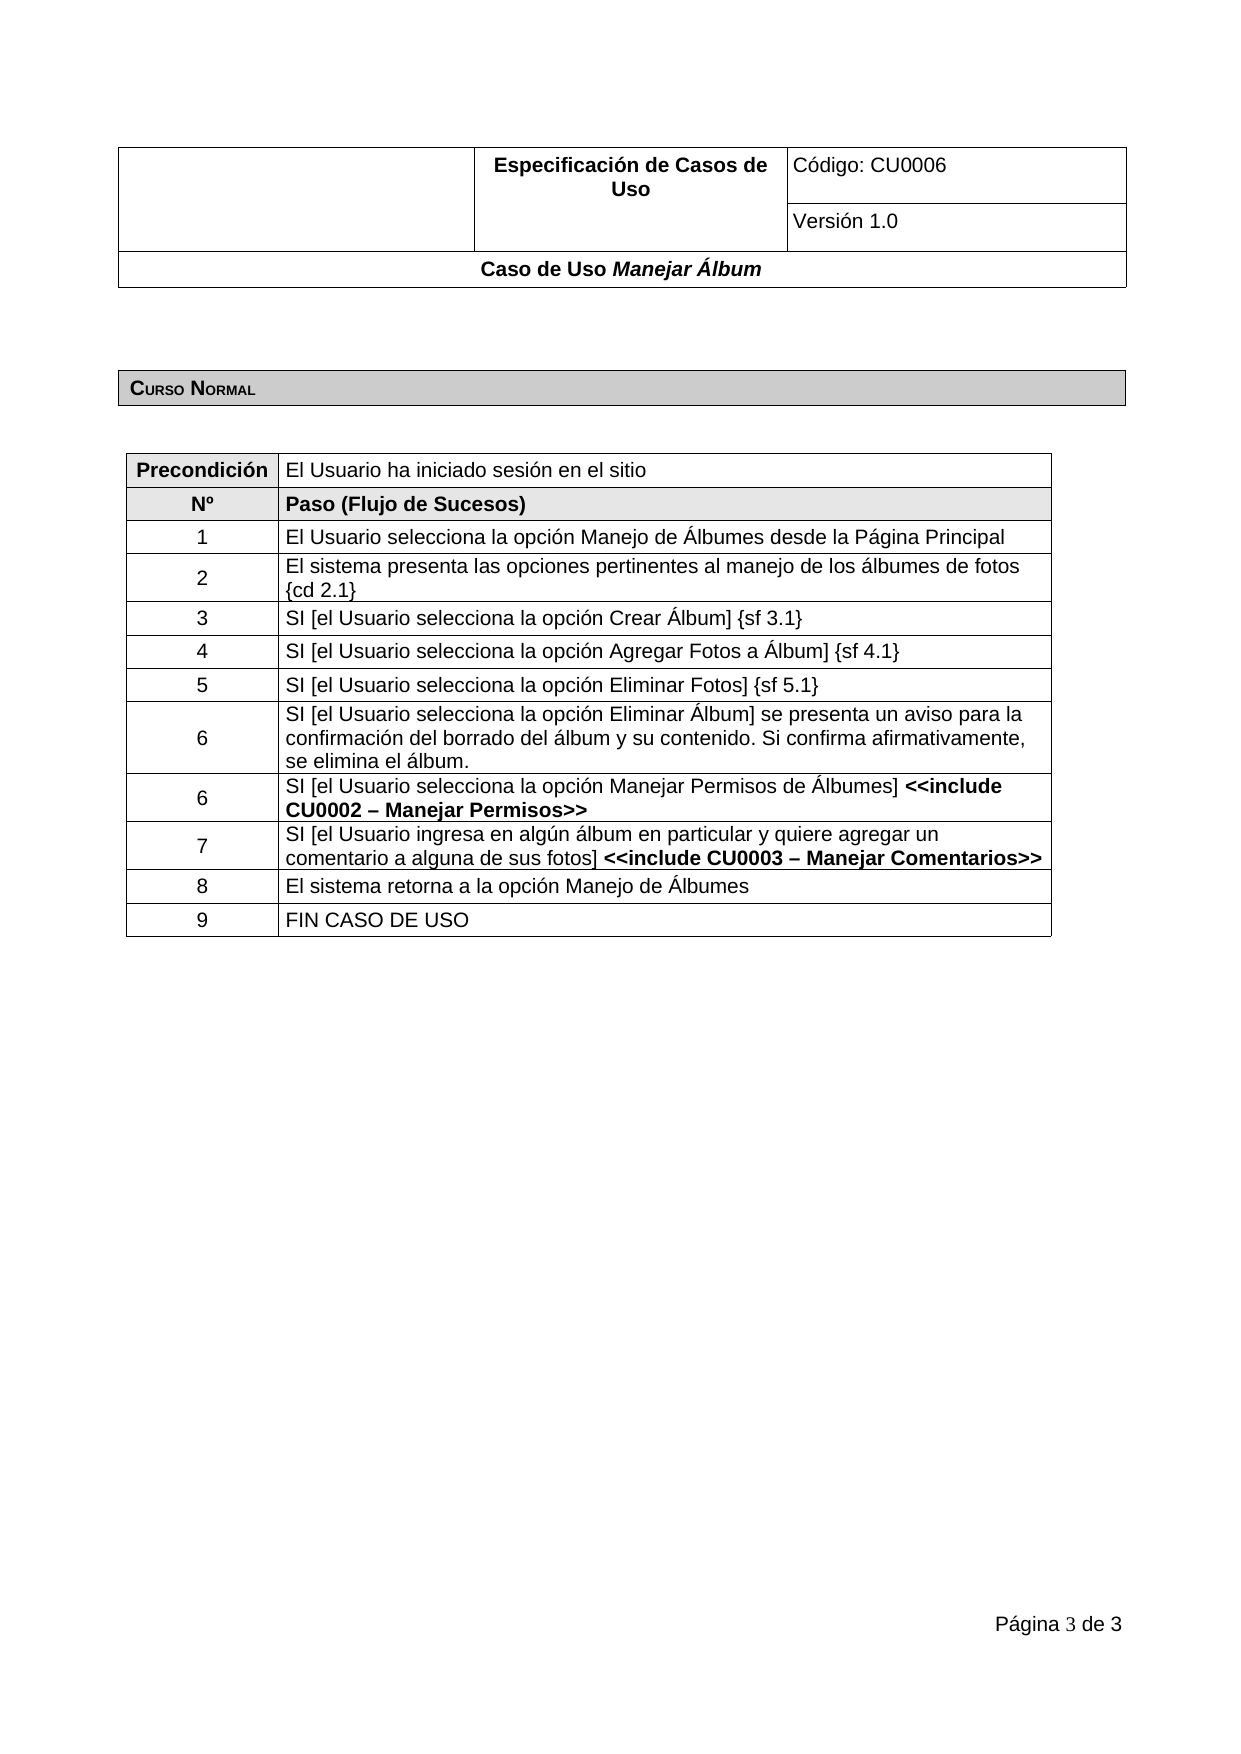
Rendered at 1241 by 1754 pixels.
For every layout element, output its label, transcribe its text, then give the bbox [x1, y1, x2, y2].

table_cell Nº [127, 488, 278, 520]
table_cell 6 [127, 774, 278, 821]
table_cell El sistema retorna a la opción Manejo de Álbumes [279, 870, 1051, 903]
table_cell 5 [127, 669, 278, 701]
table_cell 6 [127, 702, 278, 773]
table_header El Usuario ha iniciado sesión en el sitio [279, 454, 1051, 487]
table_cell SI [el Usuario selecciona la opción Crear Álbum] {sf 3.1} [279, 602, 1051, 635]
table_cell 3 [127, 602, 278, 635]
table_cell El sistema presenta las opciones pertinentes al manejo de los álbumes de fotos {cd 2.1} [279, 554, 1051, 601]
table_header Precondición [127, 454, 278, 487]
table_cell SI [el Usuario selecciona la opción Eliminar Álbum] se presenta un aviso para la confirmación del borrado del álbum y su contenido. Si confirma afirmativamente, se elimina el álbum. [279, 702, 1051, 773]
table_cell FIN CASO DE USO [279, 904, 1051, 936]
table_cell 4 [127, 636, 278, 668]
table_cell El Usuario selecciona la opción Manejo de Álbumes desde la Página Principal [279, 521, 1051, 553]
table_cell SI [el Usuario selecciona la opción Eliminar Fotos] {sf 5.1} [279, 669, 1051, 701]
table_cell SI [el Usuario selecciona la opción Agregar Fotos a Álbum] {sf 4.1} [279, 636, 1051, 668]
table_cell 8 [127, 870, 278, 903]
table_cell 2 [127, 554, 278, 601]
table_cell Paso (Flujo de Sucesos) [279, 488, 1051, 520]
table_cell SI [el Usuario selecciona la opción Manejar Permisos de Álbumes] <<include CU0002 – Manejar Permisos>> [279, 774, 1051, 821]
table_cell 1 [127, 521, 278, 553]
table_cell SI [el Usuario ingresa en algún álbum en particular y quiere agregar un comentario a alguna de sus fotos] <<include CU0003 – Manejar Comentarios>> [279, 822, 1051, 869]
table_cell 9 [127, 904, 278, 936]
table_cell 7 [127, 822, 278, 869]
table_header Curso Normal [119, 371, 1125, 405]
